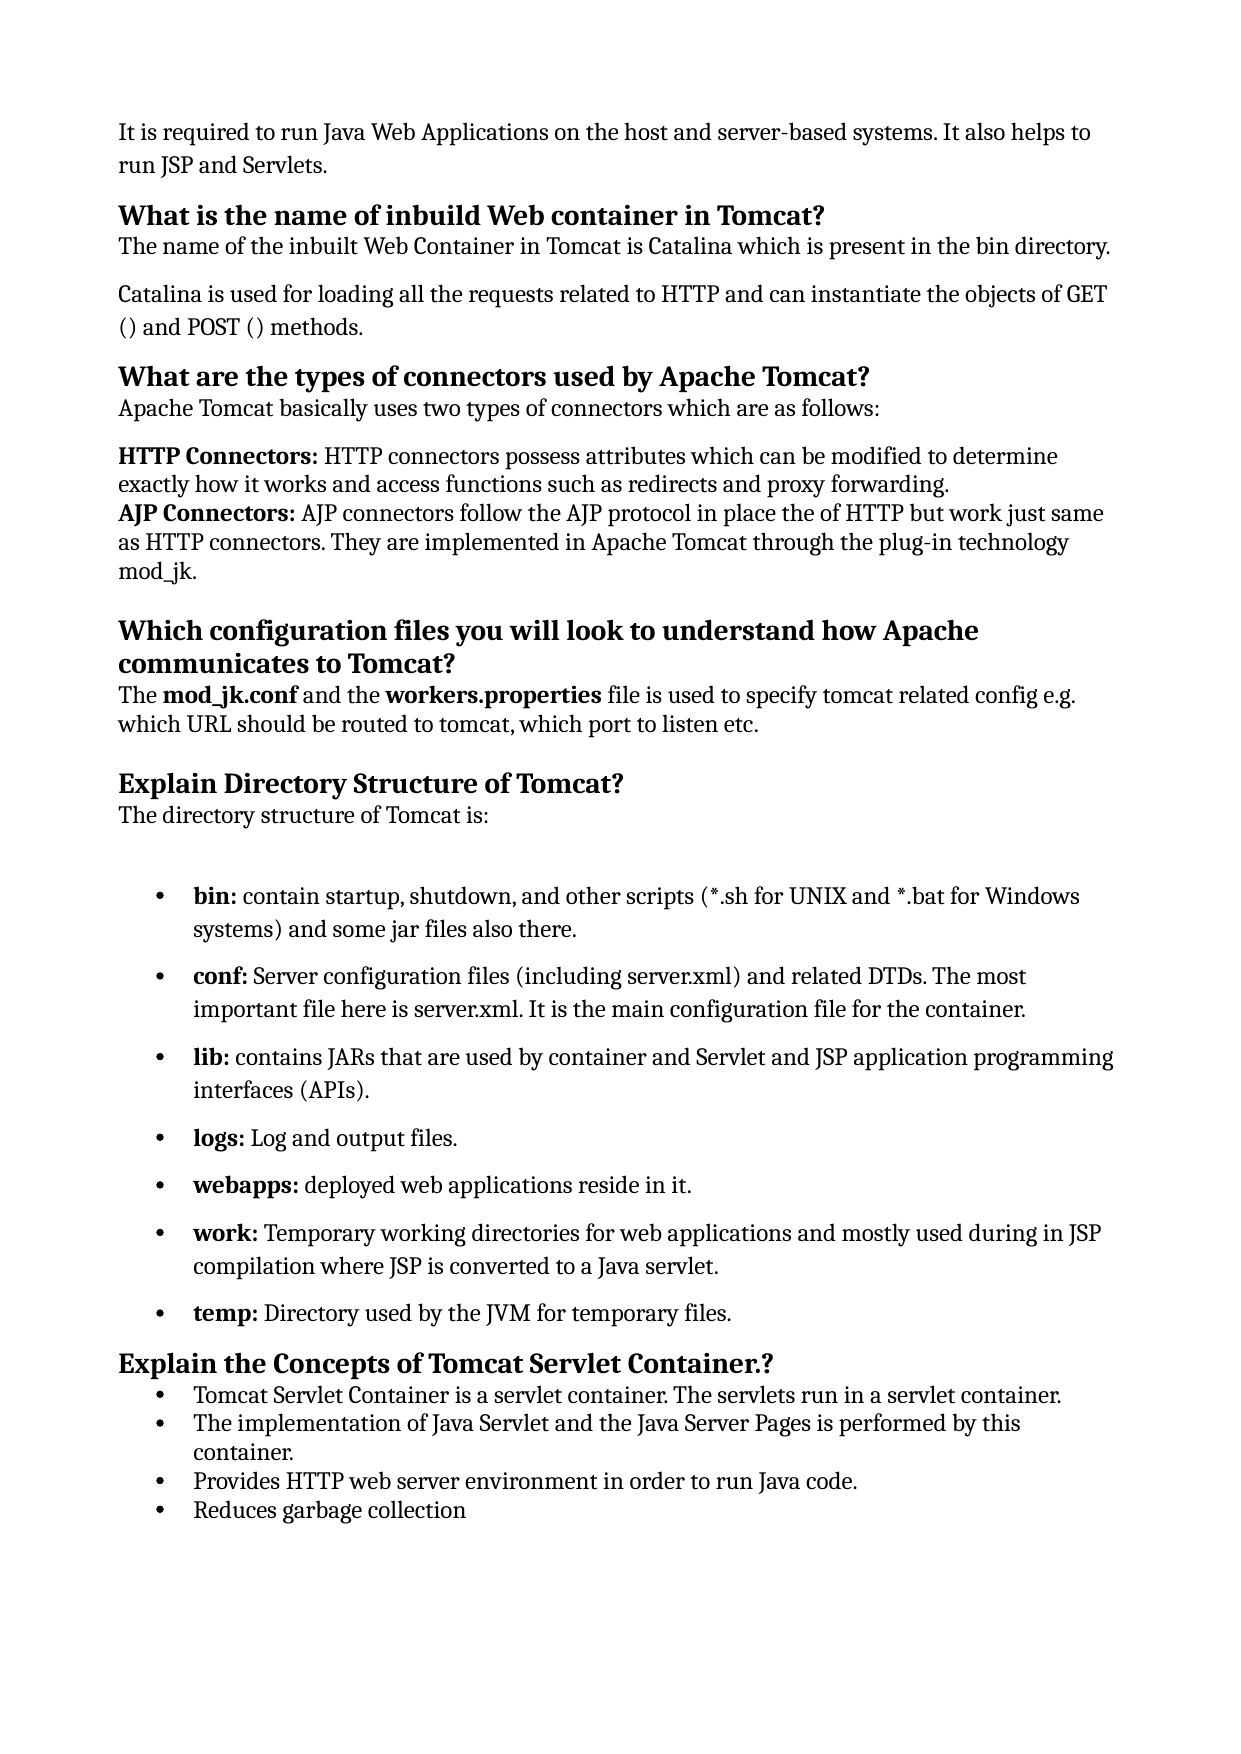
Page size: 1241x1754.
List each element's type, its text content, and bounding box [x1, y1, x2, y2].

list lib: contains JARs that are used by container and Servlet and JSP application programming interfaces (APIs). [156, 1043, 1122, 1105]
text The name of the inbuilt Web Container in Tomcat is Catalina which is present in the bin directory. [118, 232, 1122, 261]
list bin: contain startup, shutdown, and other scripts (*.sh for UNIX and *.bat for Windows systems) and some jar files also there. [156, 882, 1122, 943]
subtitle Which configuration files you will look to understand how Apache communicates to Tomcat? [118, 614, 1122, 681]
list webapps: deployed web applications reside in it. [156, 1171, 1122, 1200]
subtitle What are the types of connectors used by Apache Tomcat? [118, 361, 1122, 394]
subtitle Explain Directory Structure of Tomcat? [118, 767, 1122, 801]
list logs: Log and output files. [156, 1123, 1122, 1152]
text HTTP Connectors: HTTP connectors possess attributes which can be modified to determine exactly how it works and access functions such as redirects and proxy forwarding. [118, 442, 1122, 499]
list temp: Directory used by the JVM for temporary files. [156, 1299, 1122, 1328]
subtitle What is the name of inbuild Web container in Tomcat? [118, 199, 1122, 232]
text Apache Tomcat basically uses two types of connectors which are as follows: [118, 394, 1122, 423]
list Tomcat Servlet Container is a servlet container. The servlets run in a servlet container. [156, 1381, 1122, 1409]
list work: Temporary working directories for web applications and mostly used during in JSP compilation where JSP is converted to a Java servlet. [156, 1219, 1122, 1281]
text Catalina is used for loading all the requests related to HTTP and can instantiate the objects of GET () and POST () methods. [118, 280, 1122, 342]
text It is required to run Java Web Applications on the host and server-based systems. It also helps to run JSP and Servlets. [118, 118, 1122, 180]
text The mod_jk.conf and the workers.properties file is used to specify tomcat related config e.g. which URL should be routed to tomcat, which port to listen etc. [118, 681, 1122, 739]
list Reduces garbage collection [156, 1496, 1122, 1524]
text AJP Connectors: AJP connectors follow the AJP protocol in place the of HTTP but work just same as HTTP connectors. They are implemented in Apache Tomcat through the plug-in technology mod_jk. [118, 499, 1122, 585]
subtitle Explain the Concepts of Tomcat Servlet Container.? [118, 1347, 1122, 1381]
list Provides HTTP web server environment in order to run Java code. [156, 1467, 1122, 1496]
list conf: Server configuration files (including server.xml) and related DTDs. The most important file here is server.xml. It is the main configuration file for the container. [156, 962, 1122, 1024]
list The implementation of Java Servlet and the Java Server Pages is performed by this container. [156, 1409, 1122, 1467]
text The directory structure of Tomcat is: [118, 801, 1122, 863]
